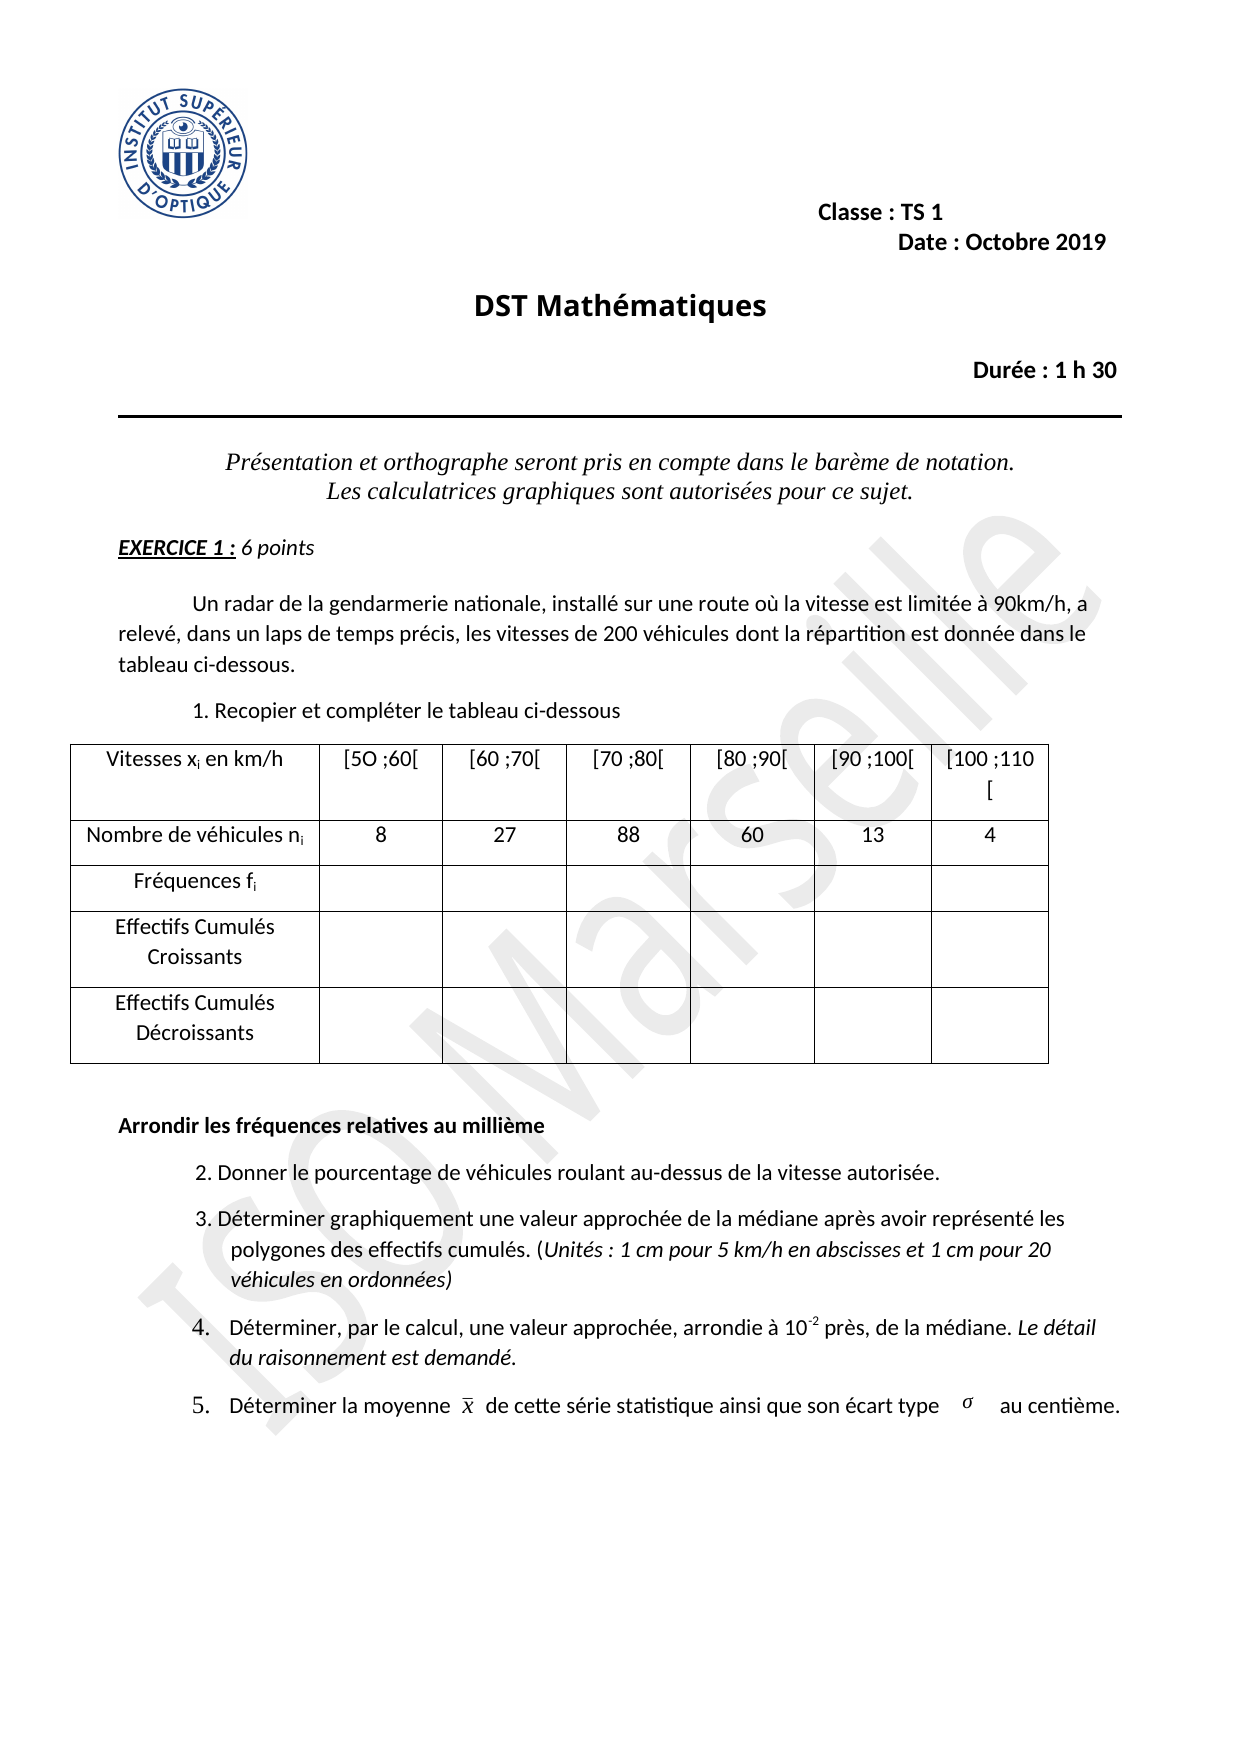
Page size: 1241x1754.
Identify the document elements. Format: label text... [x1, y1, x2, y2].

picture [118, 88, 248, 219]
table_header [5O ;60[ [320, 745, 442, 819]
table_header [60 ;70[ [443, 745, 566, 819]
table_cell [567, 988, 690, 1063]
text Durée : 1 h 30 [118, 354, 1122, 384]
table_cell [443, 988, 566, 1063]
table_cell Effectifs Cumulés Décroissants [71, 988, 319, 1063]
table_cell [932, 912, 1048, 987]
text Arrondir les fréquences relatives au millième [118, 1111, 1122, 1139]
table_cell Nombre de véhicules ni [71, 821, 319, 865]
table_cell [815, 912, 931, 987]
list Déterminer la moyenne de cette série statistique ainsi que son écart type au centième. [192, 1390, 1122, 1419]
table_cell [443, 912, 566, 987]
table_header [80 ;90[ [691, 745, 814, 819]
table_cell [815, 866, 931, 911]
table_cell [320, 866, 442, 911]
table_cell [691, 912, 814, 987]
table_cell [320, 988, 442, 1063]
table_cell 13 [815, 821, 931, 865]
text Un radar de la gendarmerie nationale, installé sur une route où la vitesse est limitée à 90km/h, a relevé, dans un laps de temps précis, les vitesses de 200 véhicules dont la répartition est donnée dans le tableau ci-dessous. [118, 589, 1122, 678]
table_cell 27 [443, 821, 566, 865]
table_cell 8 [320, 821, 442, 865]
table_cell Effectifs Cumulés Croissants [71, 912, 319, 987]
table_cell [567, 866, 690, 911]
text 2. Donner le pourcentage de véhicules roulant au-dessus de la vitesse autorisée. [195, 1158, 1122, 1186]
table_cell 60 [691, 821, 814, 865]
table_cell [815, 988, 931, 1063]
table_cell [691, 988, 814, 1063]
list Déterminer, par le calcul, une valeur approchée, arrondie à 10-2 près, de la médiane. Le détail du raisonnement est demandé. [192, 1312, 1122, 1371]
text 1. Recopier et compléter le tableau ci-dessous [118, 697, 1122, 725]
table_header Vitesses xi en km/h [71, 745, 319, 819]
text Présentation et orthographe seront pris en compte dans le barème de notation. [118, 447, 1122, 476]
table_cell [691, 866, 814, 911]
table_header [100 ;110[ [932, 745, 1048, 819]
table_header [90 ;100[ [815, 745, 931, 819]
table_cell 4 [932, 821, 1048, 865]
text DST Mathématiques [118, 285, 1122, 325]
text 3. Déterminer graphiquement une valeur approchée de la médiane après avoir représenté les polygones des effectifs cumulés. (Unités : 1 cm pour 5 km/h en abscisses et 1 cm pour 20 véhicules en ordonnées) [195, 1204, 1122, 1293]
table_header [70 ;80[ [567, 745, 690, 819]
text Les calculatrices graphiques sont autorisées pour ce sujet. [118, 476, 1122, 504]
table_cell [443, 866, 566, 911]
table_cell [932, 866, 1048, 911]
text EXERCICE 1 : 6 points [118, 533, 1122, 561]
table_cell Fréquences fi [71, 866, 319, 911]
table_cell 88 [567, 821, 690, 865]
table_cell [567, 912, 690, 987]
table_cell [932, 988, 1048, 1063]
table_cell [320, 912, 442, 987]
